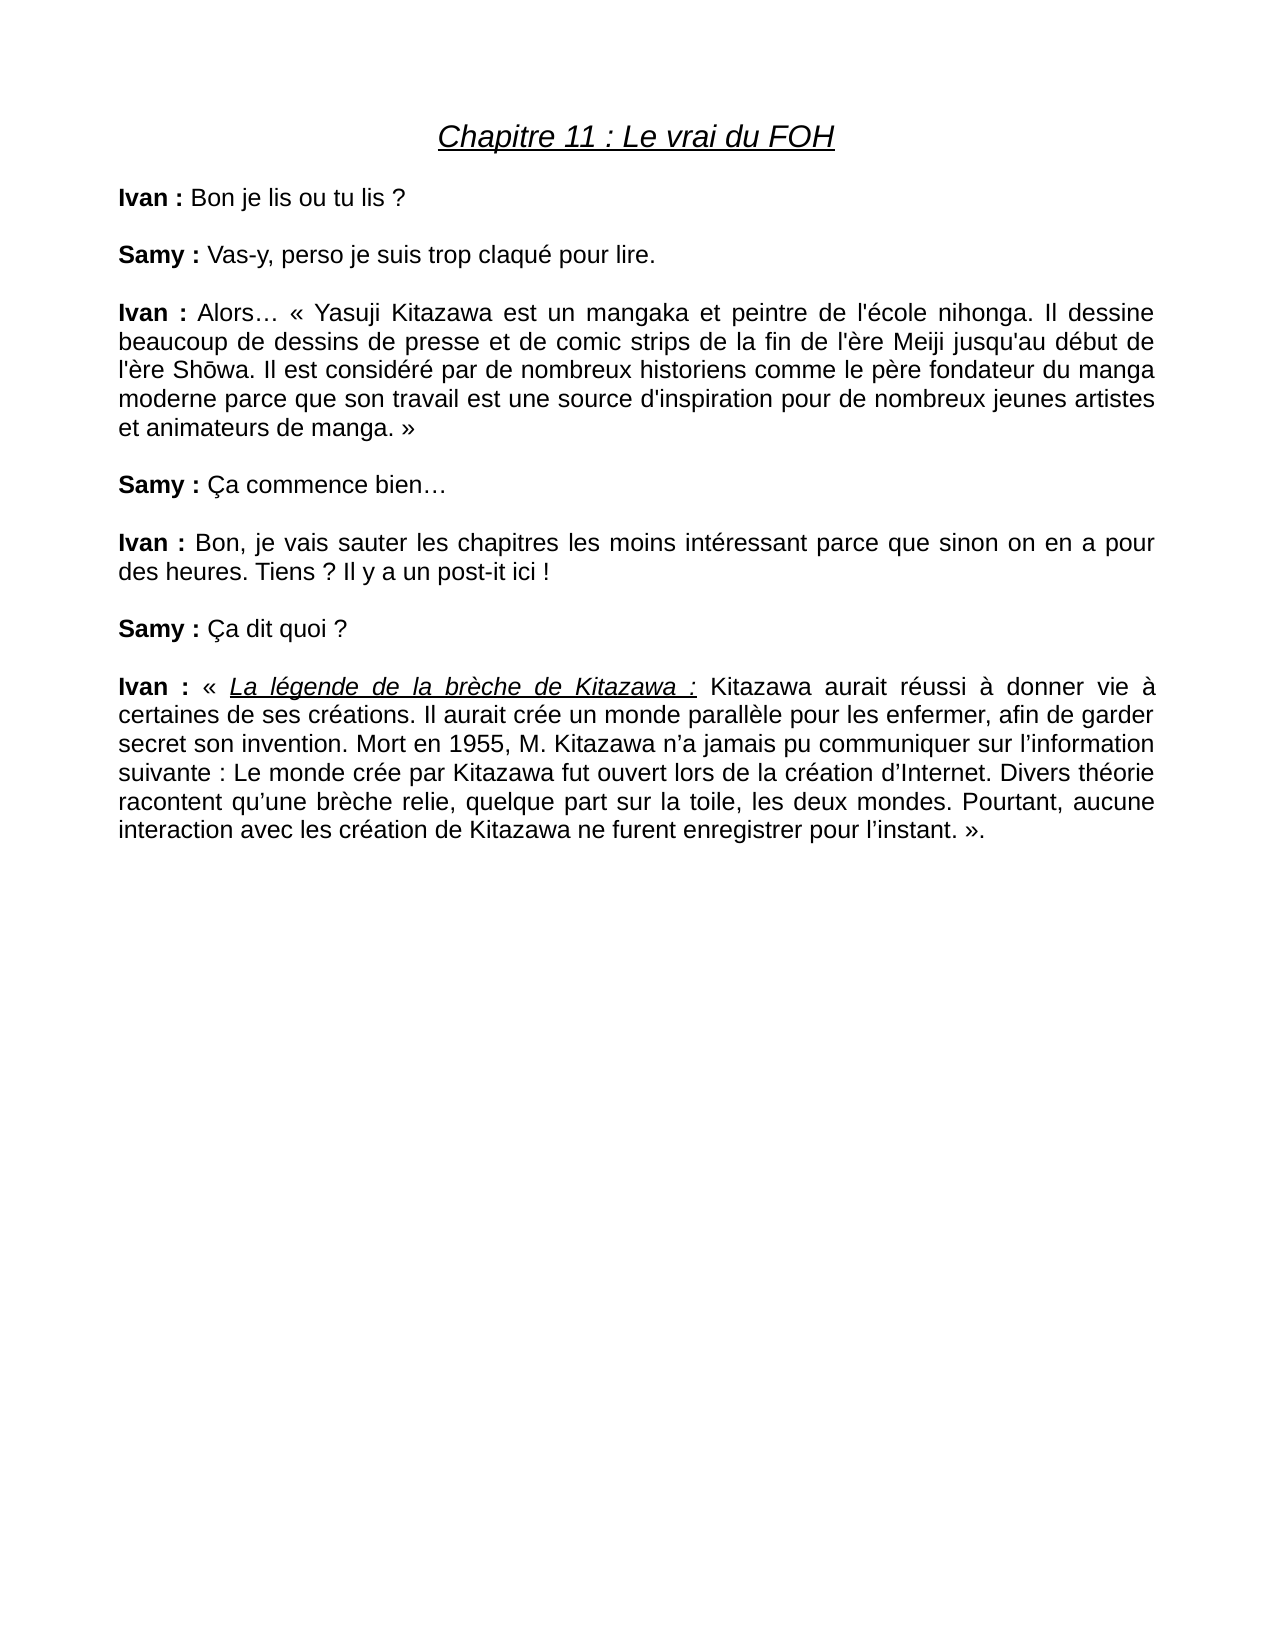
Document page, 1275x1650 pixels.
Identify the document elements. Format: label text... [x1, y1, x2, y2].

text Ivan : Alors… « Yasuji Kitazawa est un mangaka et peintre de l'école nihonga. Il dessine beaucoup de dessins de presse et de comic strips de la fin de l'ère Meiji jusqu'au début de l'ère Shōwa. Il est considéré par de nombreux historiens comme le père fondateur du manga moderne parce que son travail est une source d'inspiration pour de nombreux jeunes artistes et animateurs de manga. » [118, 298, 1157, 442]
text Samy : Vas-y, perso je suis trop claqué pour lire. [118, 240, 1157, 269]
text Ivan : « La légende de la brèche de Kitazawa : Kitazawa aurait réussi à donner vie à certaines de ses créations. Il aurait crée un monde parallèle pour les enfermer, afin de garder secret son invention. Mort en 1955, M. Kitazawa n’a jamais pu communiquer sur l’information suivante : Le monde crée par Kitazawa fut ouvert lors de la création d’Internet. Divers théorie racontent qu’une brèche relie, quelque part sur la toile, les deux mondes. Pourtant, aucune interaction avec les création de Kitazawa ne furent enregistrer pour l’instant. ». [118, 672, 1157, 844]
text Ivan : Bon je lis ou tu lis ? [118, 183, 1157, 212]
text Samy : Ça dit quoi ? [118, 614, 1157, 643]
text Chapitre 11 : Le vrai du FOH [118, 118, 1157, 154]
text Samy : Ça commence bien… [118, 470, 1157, 499]
text Ivan : Bon, je vais sauter les chapitres les moins intéressant parce que sinon on en a pour des heures. Tiens ? Il y a un post-it ici ! [118, 528, 1157, 585]
